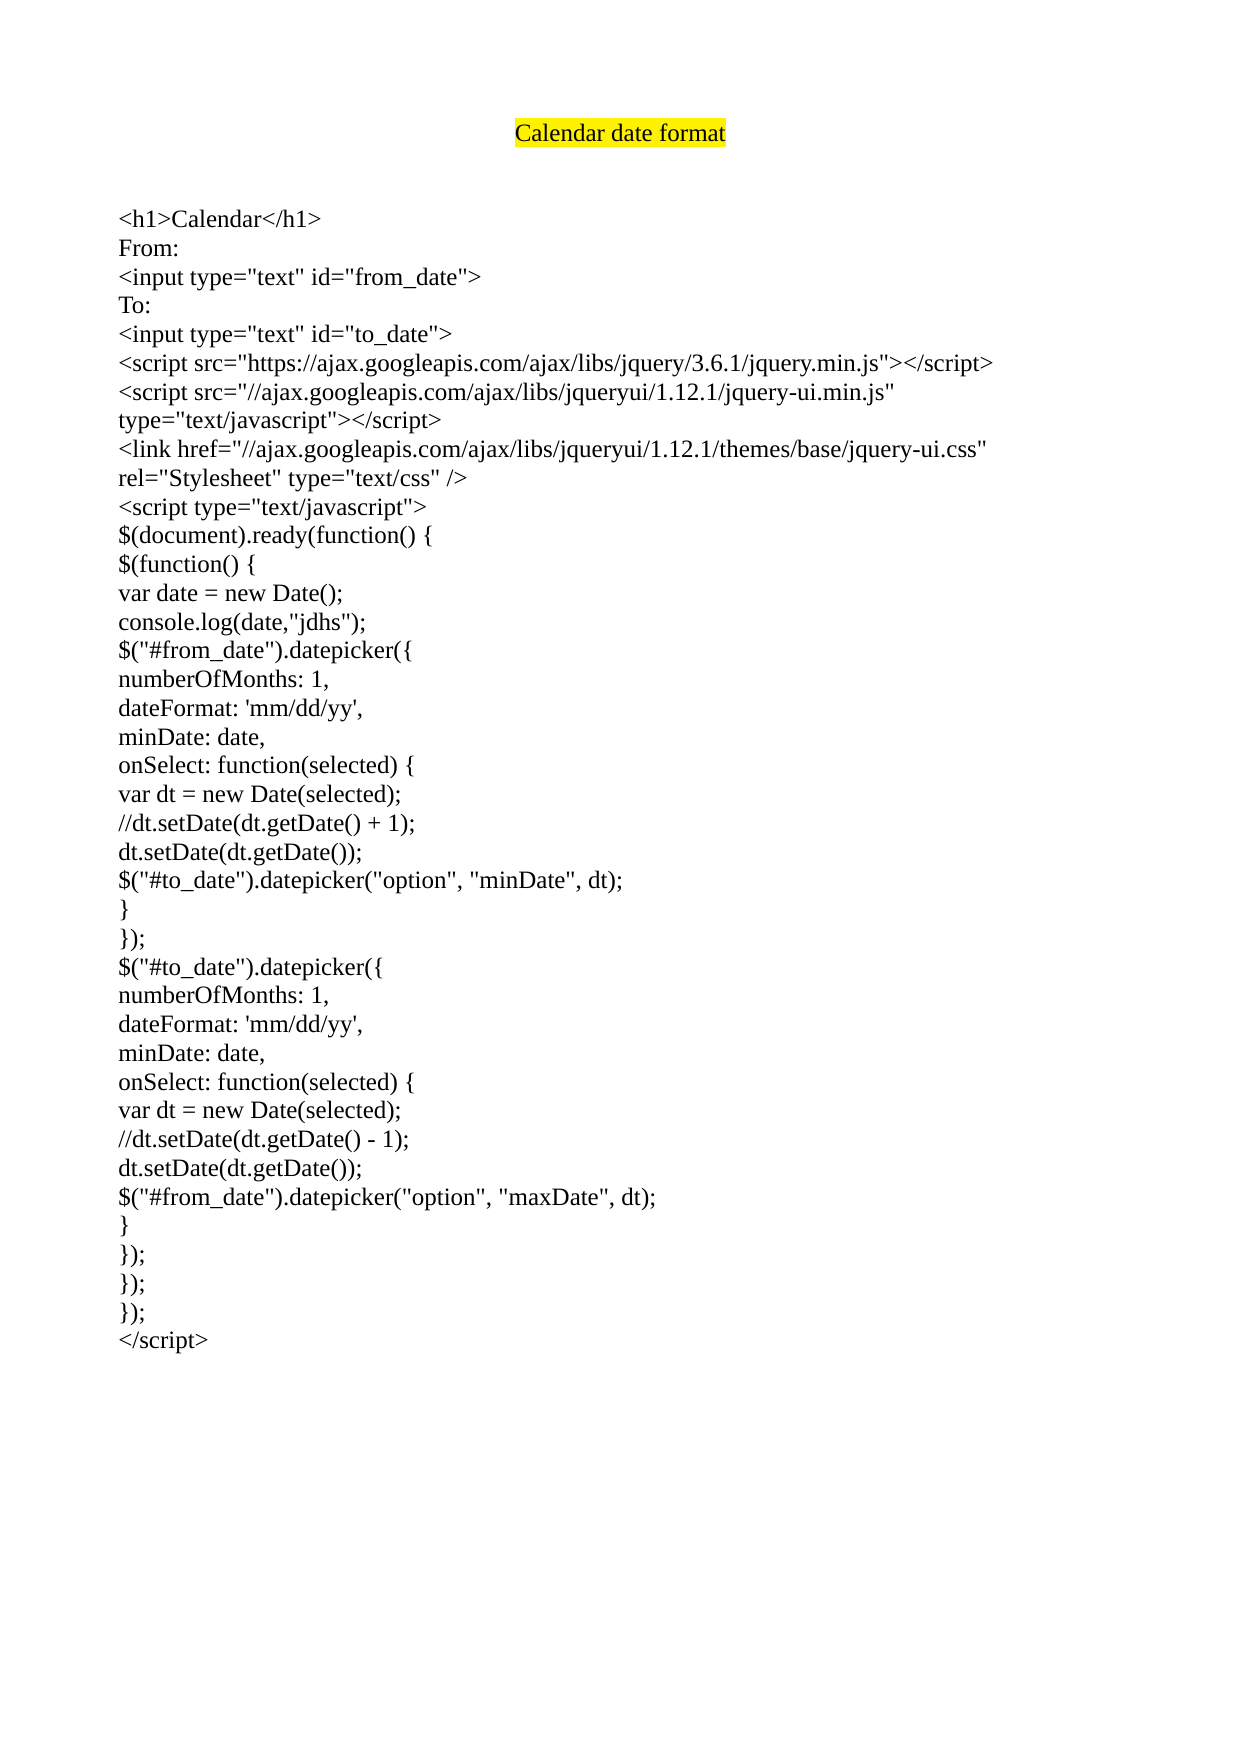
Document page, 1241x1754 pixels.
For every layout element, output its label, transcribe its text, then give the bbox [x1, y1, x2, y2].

text }); [118, 1239, 1122, 1268]
text var date = new Date(); [118, 578, 1122, 607]
text numberOfMonths: 1, [118, 981, 1122, 1009]
text //dt.setDate(dt.getDate() - 1); [118, 1124, 1122, 1153]
text } [118, 894, 1122, 923]
text onSelect: function(selected) { [118, 1067, 1122, 1096]
text <h1>Calendar</h1> [118, 204, 1122, 233]
text <script type="text/javascript"> [118, 492, 1122, 521]
text <link href="//ajax.googleapis.com/ajax/libs/jqueryui/1.12.1/themes/base/jquery-ui.css" rel="Stylesheet" type="text/css" /> [118, 434, 1122, 492]
text }); [118, 1297, 1122, 1326]
text minDate: date, [118, 1038, 1122, 1067]
text Calendar date format [118, 118, 1122, 147]
text }); [118, 1268, 1122, 1297]
text $("#to_date").datepicker({ [118, 952, 1122, 981]
text $(document).ready(function() { [118, 521, 1122, 549]
text $("#to_date").datepicker("option", "minDate", dt); [118, 866, 1122, 894]
text <script src="https://ajax.googleapis.com/ajax/libs/jquery/3.6.1/jquery.min.js"></script> [118, 348, 1122, 377]
text To: [118, 291, 1122, 319]
text <input type="text" id="to_date"> [118, 319, 1122, 348]
text }); [118, 923, 1122, 952]
text $(function() { [118, 549, 1122, 578]
text From: [118, 233, 1122, 262]
text <script src="//ajax.googleapis.com/ajax/libs/jqueryui/1.12.1/jquery-ui.min.js" type="text/javascript"></script> [118, 377, 1122, 434]
text console.log(date,"jdhs"); [118, 607, 1122, 636]
text dateFormat: 'mm/dd/yy', [118, 1009, 1122, 1038]
text minDate: date, [118, 722, 1122, 751]
text $("#from_date").datepicker("option", "maxDate", dt); [118, 1182, 1122, 1211]
text var dt = new Date(selected); [118, 1096, 1122, 1124]
text onSelect: function(selected) { [118, 751, 1122, 779]
text <input type="text" id="from_date"> [118, 262, 1122, 291]
text dt.setDate(dt.getDate()); [118, 837, 1122, 866]
text </script> [118, 1326, 1122, 1354]
text } [118, 1211, 1122, 1239]
text dateFormat: 'mm/dd/yy', [118, 693, 1122, 722]
text $("#from_date").datepicker({ [118, 636, 1122, 664]
text numberOfMonths: 1, [118, 664, 1122, 693]
text //dt.setDate(dt.getDate() + 1); [118, 808, 1122, 837]
text var dt = new Date(selected); [118, 779, 1122, 808]
text dt.setDate(dt.getDate()); [118, 1153, 1122, 1182]
